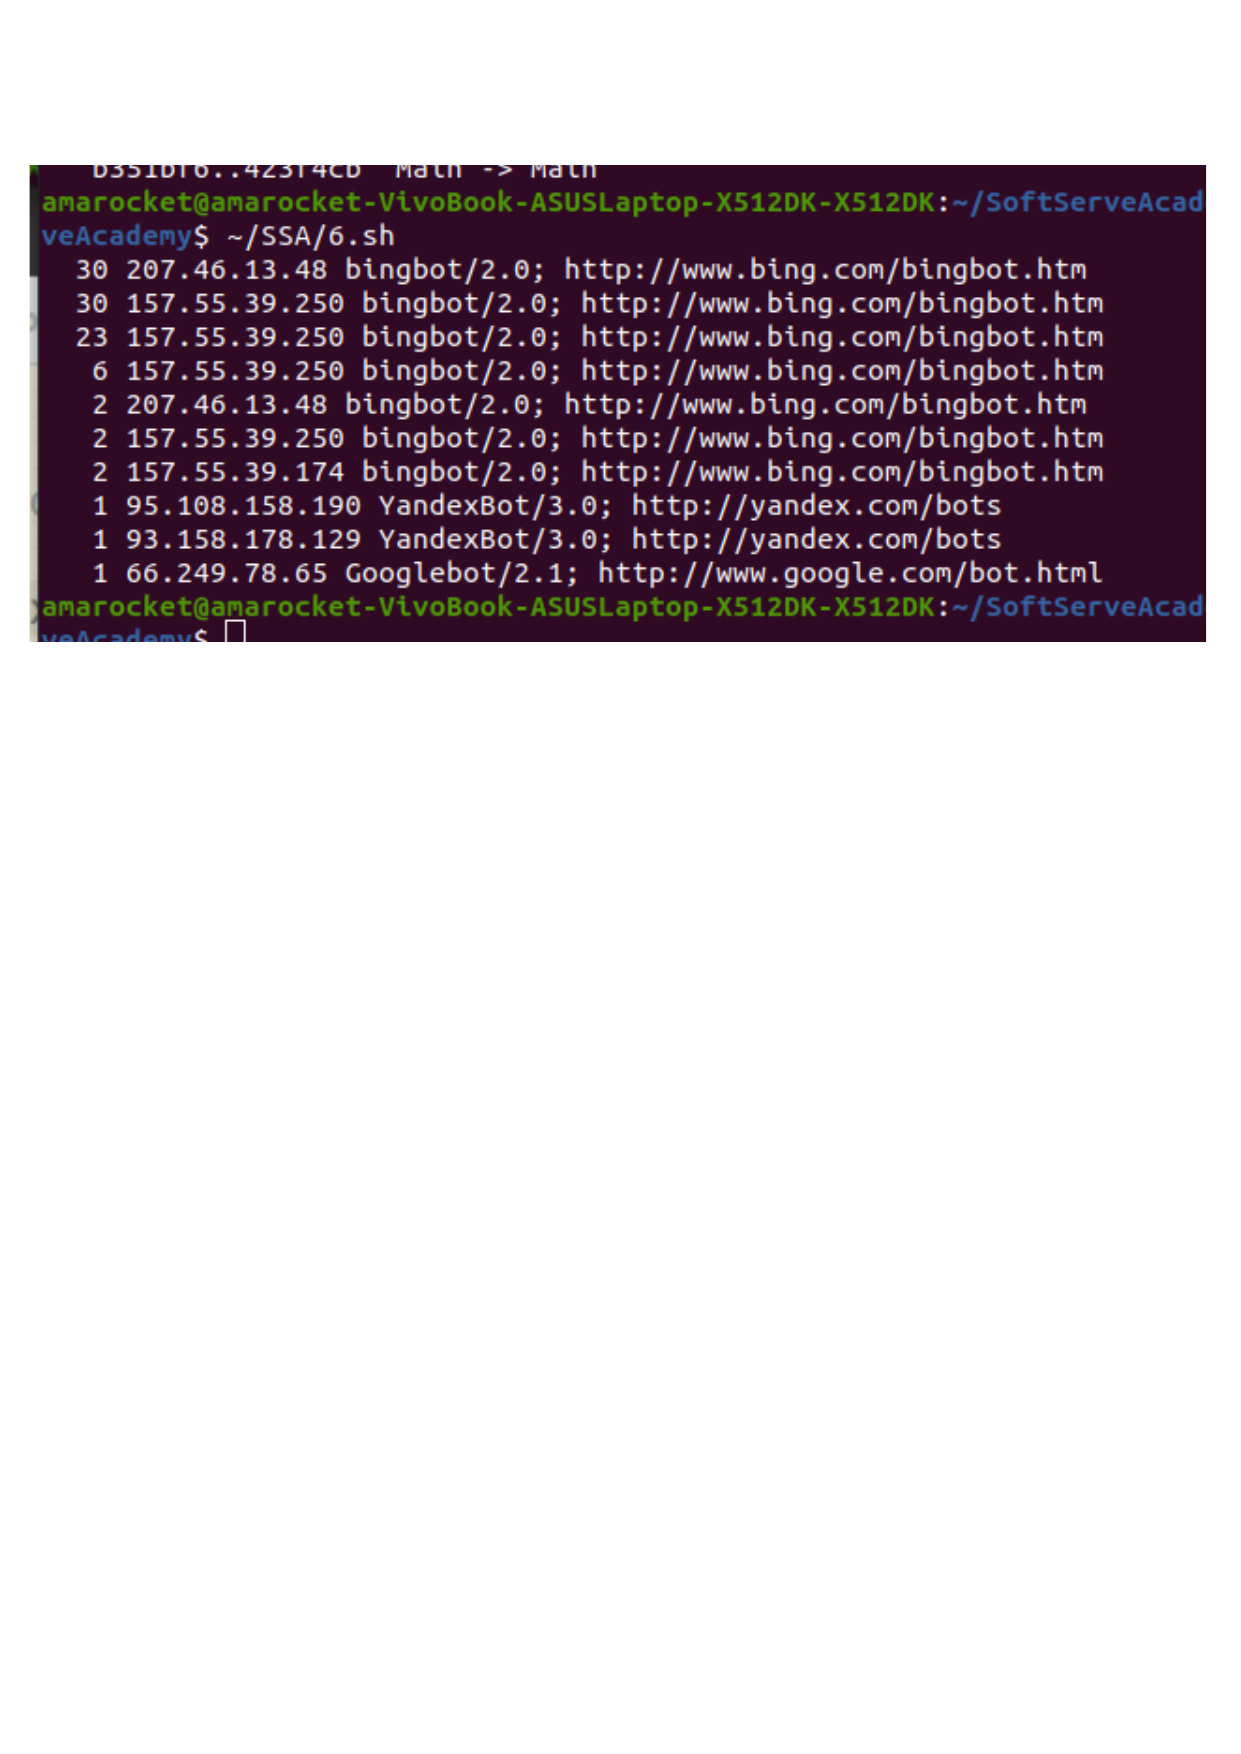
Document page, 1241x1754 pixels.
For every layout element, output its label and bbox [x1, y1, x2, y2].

picture [745, 165, 1207, 642]
